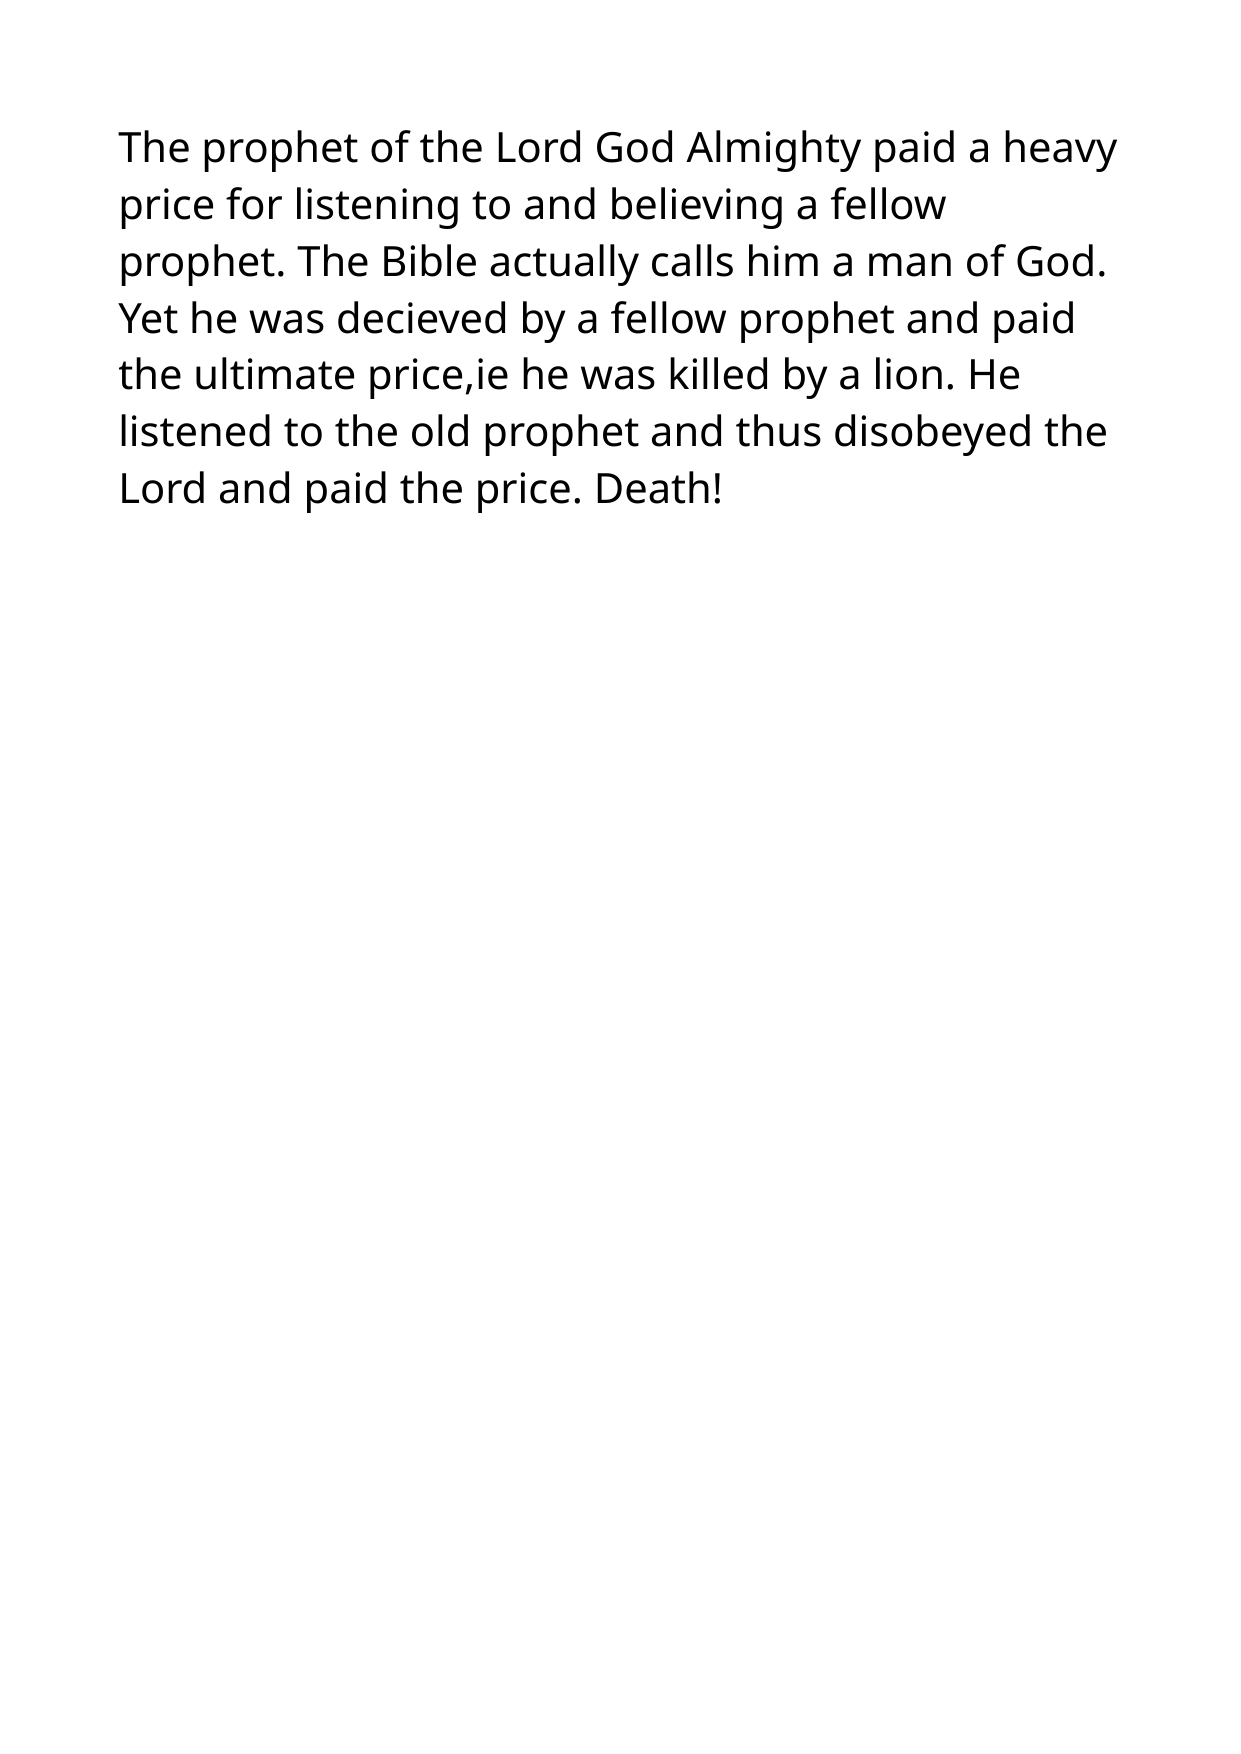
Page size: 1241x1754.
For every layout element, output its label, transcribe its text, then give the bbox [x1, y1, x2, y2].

text The prophet of the Lord God Almighty paid a heavy price for listening to and believing a fellow prophet. The Bible actually calls him a man of God. Yet he was decieved by a fellow prophet and paid the ultimate price,ie he was killed by a lion. He listened to the old prophet and thus disobeyed the Lord and paid the price. Death! [118, 118, 1122, 516]
